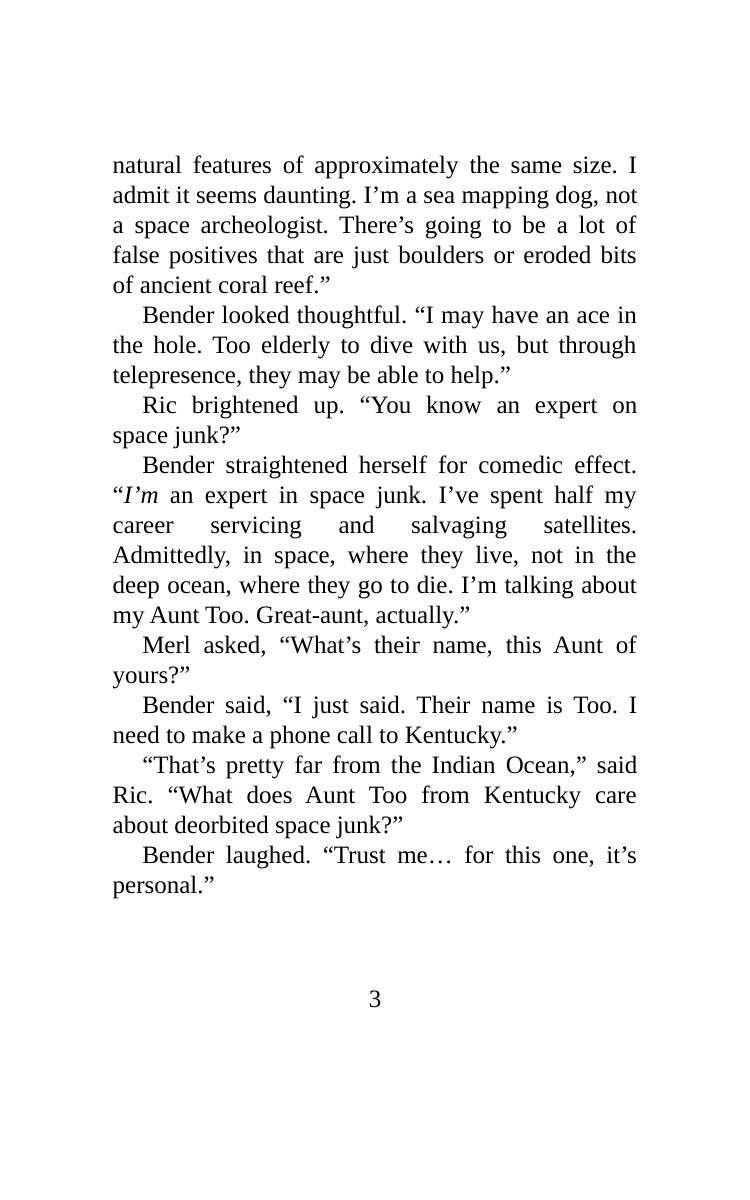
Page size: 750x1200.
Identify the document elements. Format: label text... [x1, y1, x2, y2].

text Bender looked thoughtful. “I may have an ace in the hole. Too elderly to dive with us, but through telepresence, they may be able to help.” [112, 300, 637, 390]
text natural features of approximately the same size. I admit it seems daunting. I’m a sea mapping dog, not a space archeologist. There’s going to be a lot of false positives that are just boulders or eroded bits of ancient coral reef.” [112, 150, 637, 300]
text Bender laughed. “Trust me… for this one, it’s personal.” [112, 840, 637, 900]
text “That’s pretty far from the Indian Ocean,” said Ric. “What does Aunt Too from Kentucky care about deorbited space junk?” [112, 750, 637, 840]
text Merl asked, “What’s their name, this Aunt of yours?” [112, 630, 637, 690]
text Bender said, “I just said. Their name is Too. I need to make a phone call to Kentucky.” [112, 690, 637, 750]
text Bender straightened herself for comedic effect. “I’m an expert in space junk. I’ve spent half my career servicing and salvaging satellites. Admittedly, in space, where they live, not in the deep ocean, where they go to die. I’m talking about my Aunt Too. Great-aunt, actually.” [112, 450, 637, 630]
text Ric brightened up. “You know an expert on space junk?” [112, 390, 637, 450]
